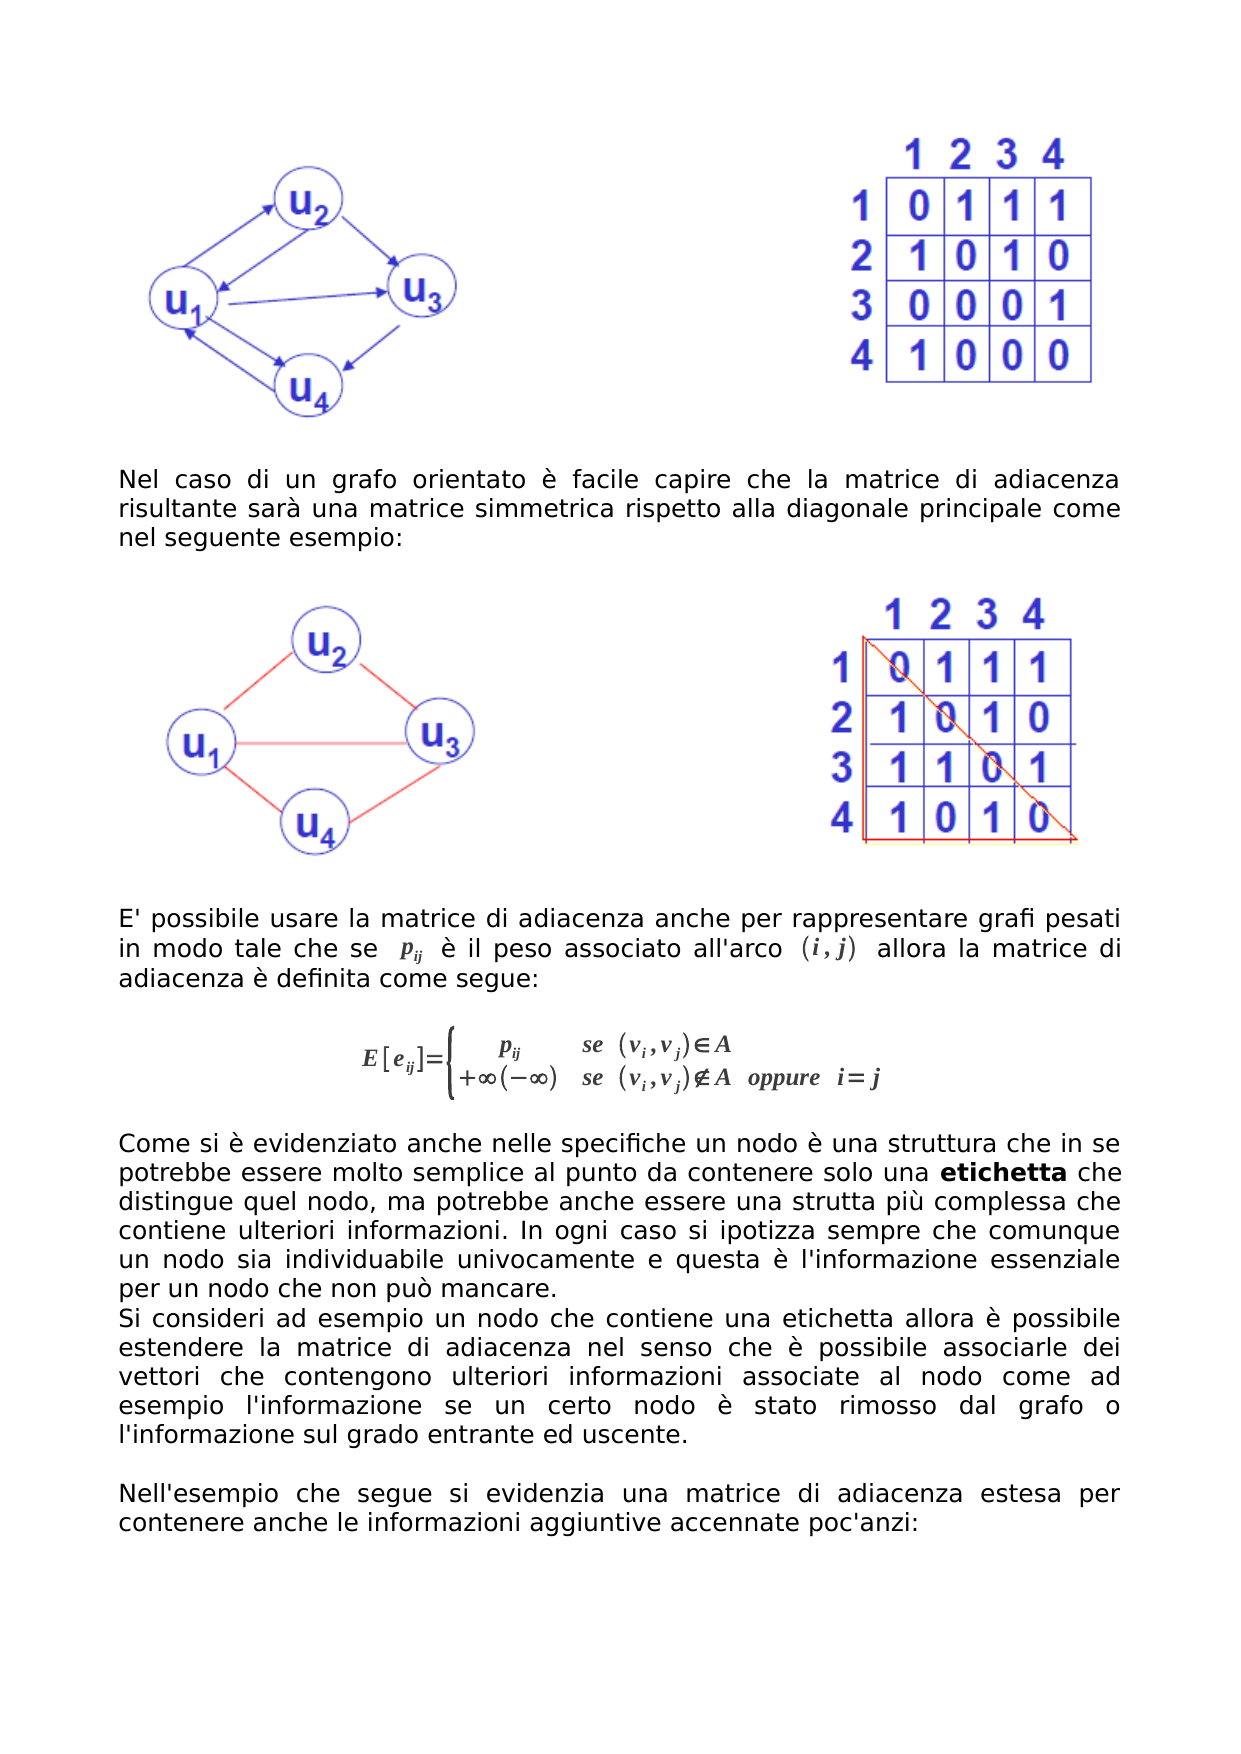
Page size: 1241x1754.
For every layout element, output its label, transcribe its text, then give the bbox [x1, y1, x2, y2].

text Si consideri ad esempio un nodo che contiene una etichetta allora è possibile estendere la matrice di adiacenza nel senso che è possibile associarle dei vettori che contengono ulteriori informazioni associate al nodo come ad esempio l'informazione se un certo nodo è stato rimosso dal grafo o l'informazione sul grado entrante ed uscente. [118, 1304, 1122, 1450]
picture [123, 118, 1117, 436]
text Nel caso di un grafo orientato è facile capire che la matrice di adiacenza risultante sarà una matrice simmetrica rispetto alla diagonale principale come nel seguente esempio: [118, 465, 1122, 553]
text Come si è evidenziato anche nelle specifiche un nodo è una struttura che in se potrebbe essere molto semplice al punto da contenere solo una etichetta che distingue quel nodo, ma potrebbe anche essere una strutta più complessa che contiene ulteriori informazioni. In ogni caso si ipotizza sempre che comunque un nodo sia individuabile univocamente e questa è l'informazione essenziale per un nodo che non può mancare. [118, 1129, 1122, 1304]
picture [152, 581, 1089, 875]
text E' possibile usare la matrice di adiacenza anche per rappresentare grafi pesati in modo tale che seè il peso associato all'arcoallora la matrice di adiacenza è definita come segue: [118, 904, 1122, 993]
text Nell'esempio che segue si evidenzia una matrice di adiacenza estesa per contenere anche le informazioni aggiuntive accennate poc'anzi: [118, 1479, 1122, 1537]
